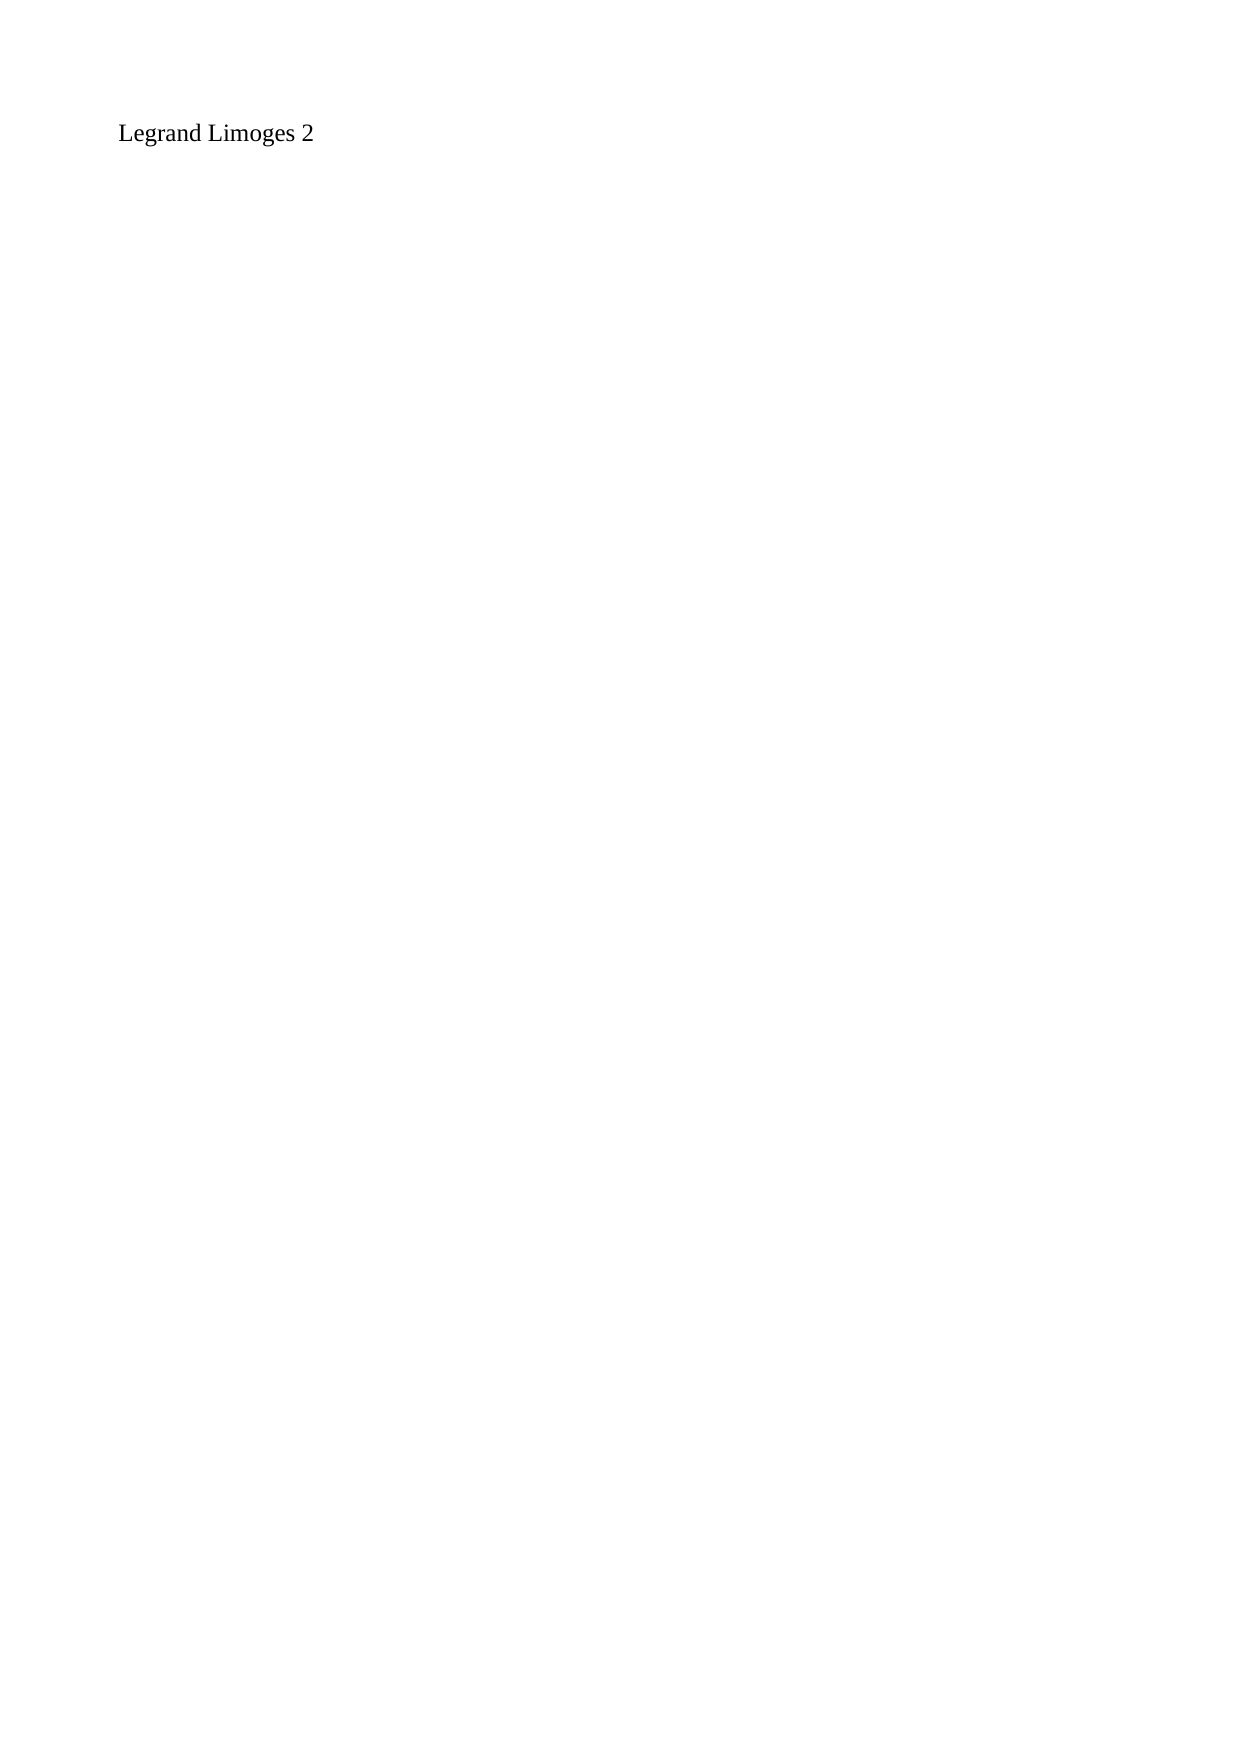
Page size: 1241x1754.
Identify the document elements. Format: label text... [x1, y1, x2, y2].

text Legrand Limoges 2 [118, 118, 1122, 147]
